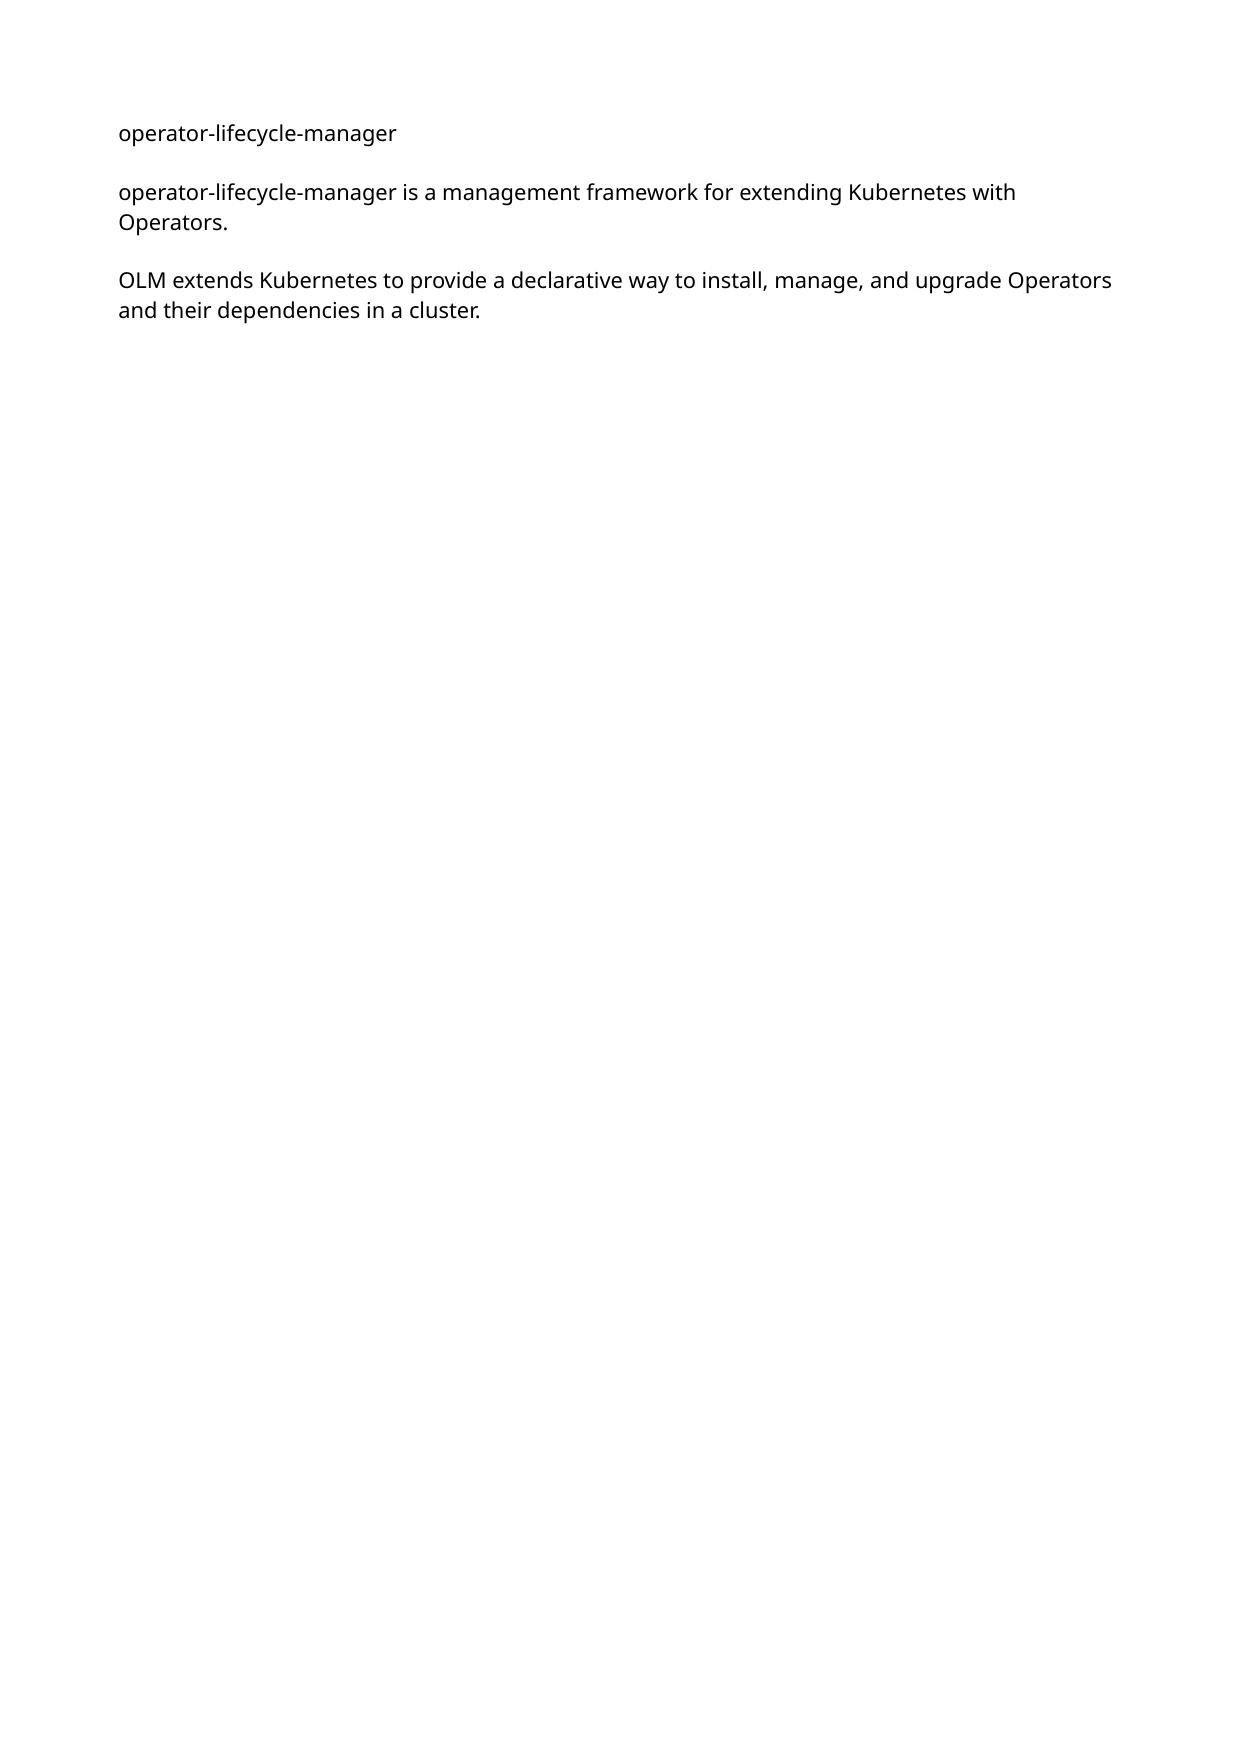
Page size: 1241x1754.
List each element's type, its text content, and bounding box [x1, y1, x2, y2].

text operator-lifecycle-manager is a management framework for extending Kubernetes with Operators. OLM extends Kubernetes to provide a declarative way to install, manage, and upgrade Operators and their dependencies in a cluster. [118, 177, 1122, 324]
text operator-lifecycle-manager [118, 118, 1122, 148]
